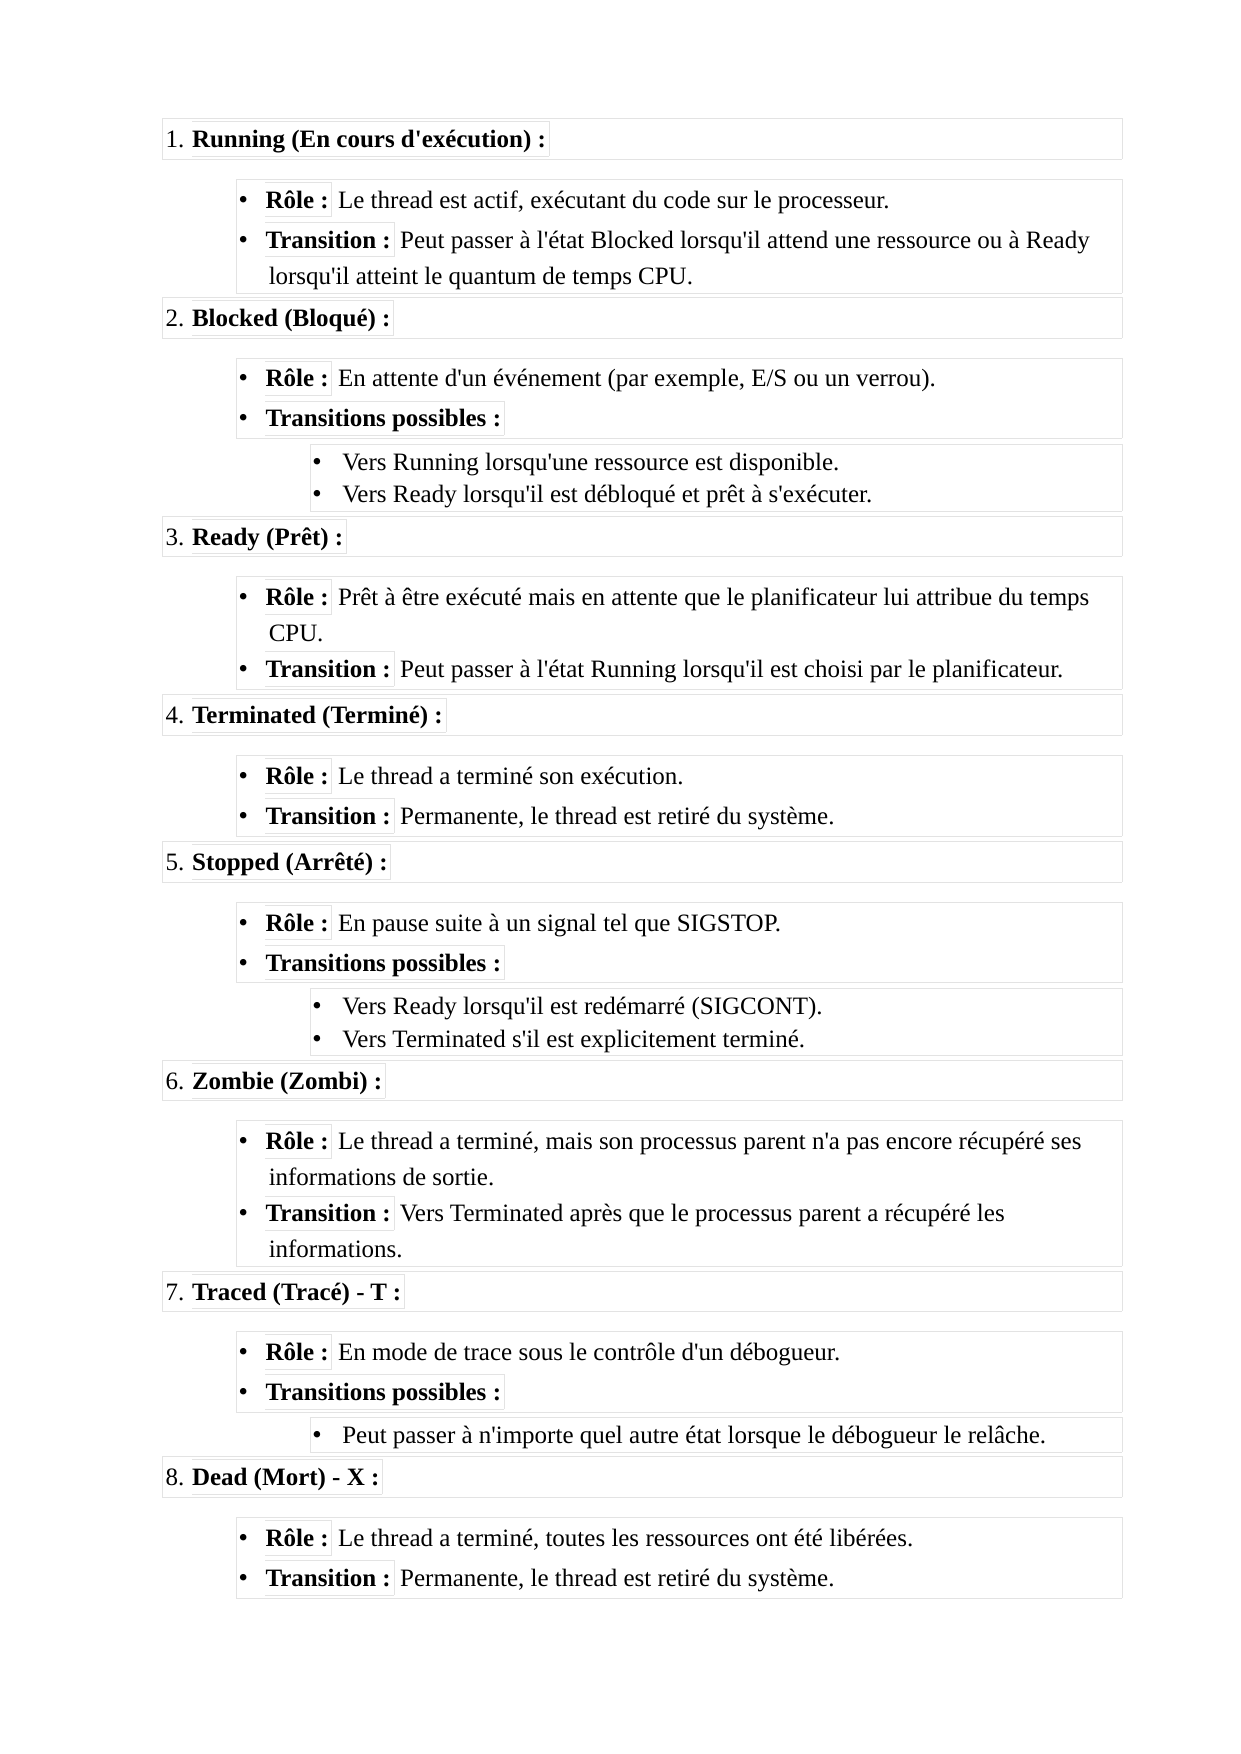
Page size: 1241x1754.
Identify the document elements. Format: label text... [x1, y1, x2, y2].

list Transitions possibles : [237, 1371, 1122, 1412]
list Stopped (Arrêté) : [163, 842, 1122, 882]
list Vers Terminated s'il est explicitement terminé. [311, 1021, 1122, 1055]
list Peut passer à n'importe quel autre état lorsque le débogueur le relâche. [311, 1418, 1122, 1452]
list Rôle : En pause suite à un signal tel que SIGSTOP. [237, 903, 1122, 939]
list Rôle : En mode de trace sous le contrôle d'un débogueur. [237, 1332, 1122, 1369]
list Transitions possibles : [237, 942, 1122, 982]
list Vers Running lorsqu'une ressource est disponible. [311, 445, 1122, 475]
list Rôle : Le thread a terminé son exécution. [237, 756, 1122, 793]
list Transition : Permanente, le thread est retiré du système. [237, 1557, 1122, 1598]
list Blocked (Bloqué) : [163, 298, 1122, 338]
list Transitions possibles : [237, 397, 1122, 438]
list Vers Ready lorsqu'il est redémarré (SIGCONT). [311, 989, 1122, 1019]
list Zombie (Zombi) : [163, 1061, 1122, 1100]
list Running (En cours d'exécution) : [163, 119, 1122, 159]
list Rôle : Le thread est actif, exécutant du code sur le processeur. [237, 180, 1122, 217]
list Transition : Peut passer à l'état Blocked lorsqu'il attend une ressource ou à Ready lorsqu'il atteint le quantum de temps CPU. [237, 219, 1122, 293]
list Transition : Vers Terminated après que le processus parent a récupéré les informations. [237, 1192, 1122, 1266]
list Rôle : Le thread a terminé, mais son processus parent n'a pas encore récupéré ses informations de sortie. [237, 1121, 1122, 1191]
list Rôle : En attente d'un événement (par exemple, E/S ou un verrou). [237, 359, 1122, 395]
list Rôle : Prêt à être exécuté mais en attente que le planificateur lui attribue du temps CPU. [237, 577, 1122, 647]
list Ready (Prêt) : [163, 517, 1122, 556]
list Dead (Mort) - X : [163, 1457, 1122, 1497]
list Traced (Tracé) - T : [163, 1272, 1122, 1311]
list Transition : Peut passer à l'état Running lorsqu'il est choisi par le planificateur. [237, 648, 1122, 689]
list Vers Ready lorsqu'il est débloqué et prêt à s'exécuter. [311, 477, 1122, 511]
list Terminated (Terminé) : [163, 695, 1122, 735]
list Rôle : Le thread a terminé, toutes les ressources ont été libérées. [237, 1518, 1122, 1555]
list Transition : Permanente, le thread est retiré du système. [237, 795, 1122, 836]
